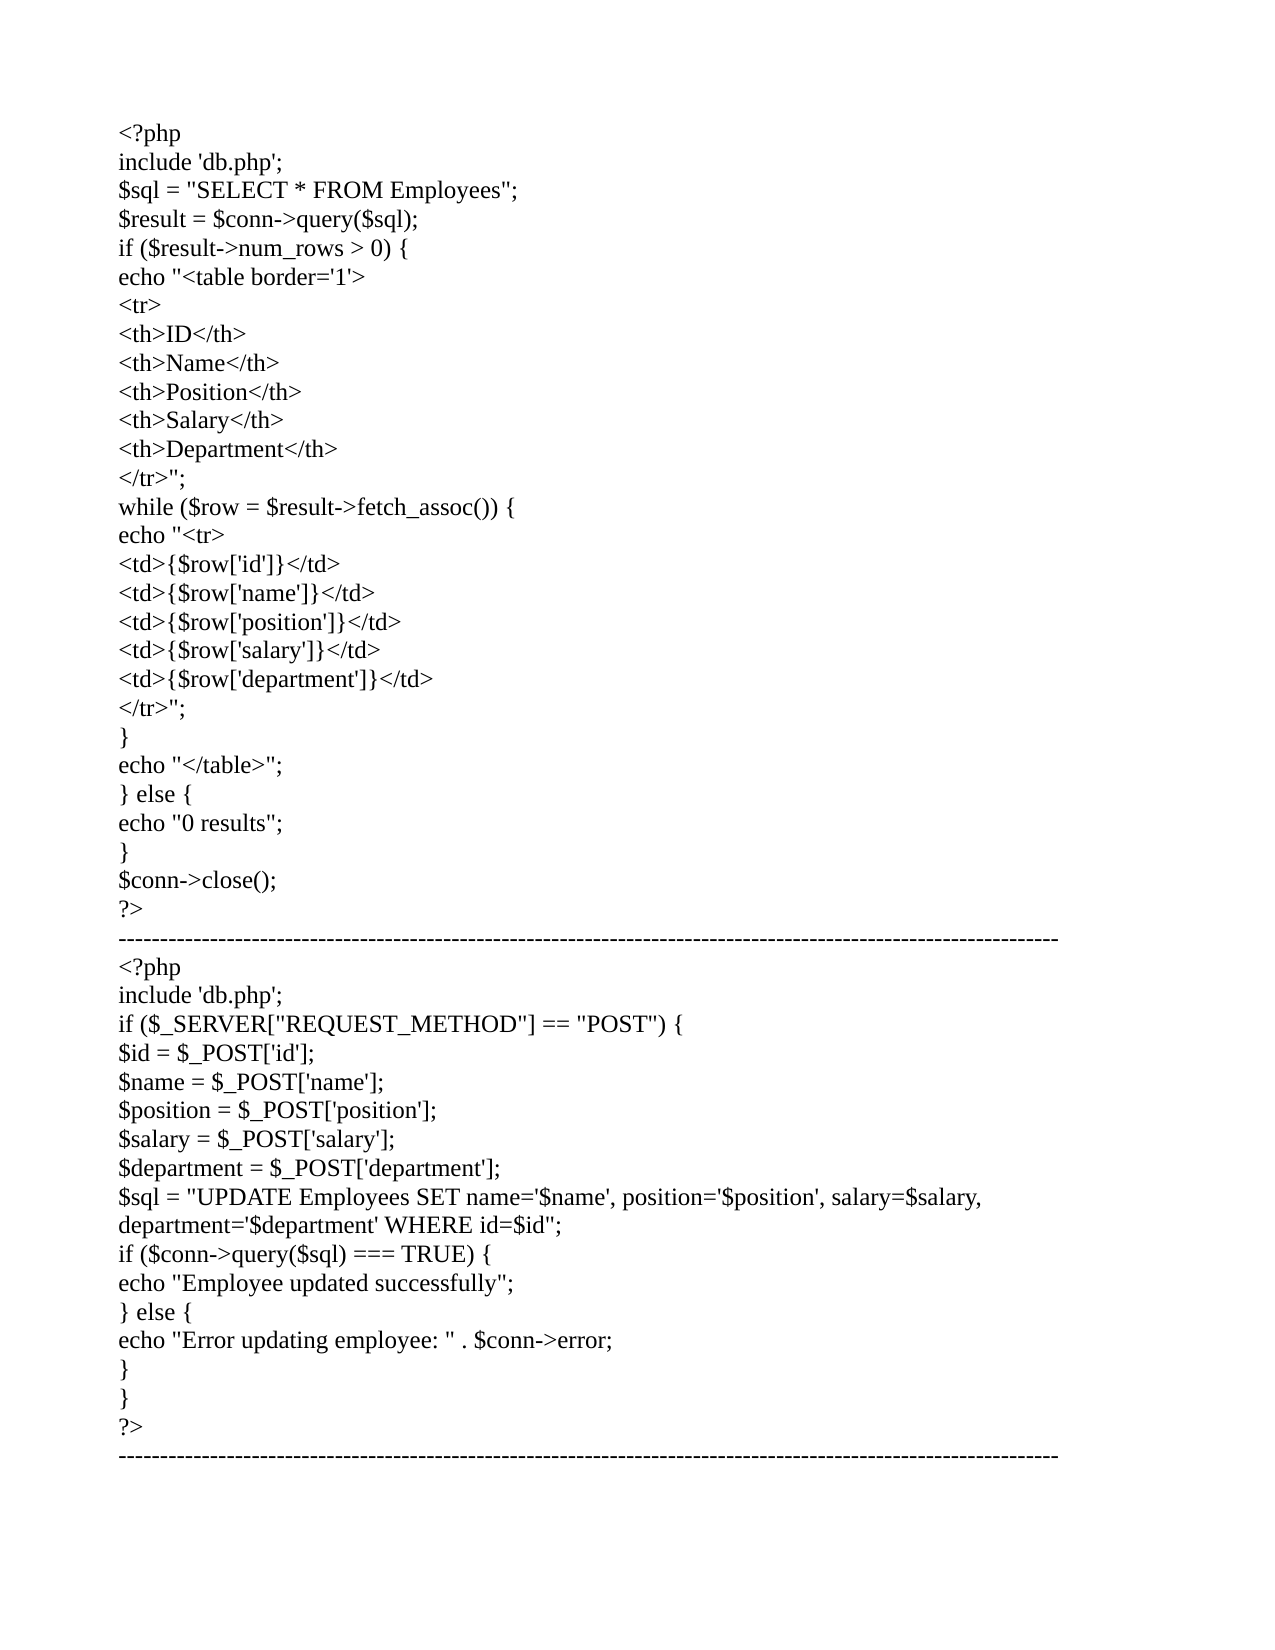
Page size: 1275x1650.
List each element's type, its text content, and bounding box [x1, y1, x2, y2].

text <th>Department</th> [118, 434, 1157, 463]
text } [118, 1383, 1157, 1412]
text <th>ID</th> [118, 319, 1157, 348]
text } else { [118, 1297, 1157, 1326]
text if ($result->num_rows > 0) { [118, 233, 1157, 262]
text include 'db.php'; [118, 981, 1157, 1009]
text $salary = $_POST['salary']; [118, 1124, 1157, 1153]
text <td>{$row['id']}</td> [118, 549, 1157, 578]
text $name = $_POST['name']; [118, 1067, 1157, 1096]
text ?> [118, 1412, 1157, 1441]
text while ($row = $result->fetch_assoc()) { [118, 492, 1157, 521]
text echo "0 results"; [118, 808, 1157, 837]
text } else { [118, 779, 1157, 808]
text <td>{$row['salary']}</td> [118, 636, 1157, 664]
text if ($_SERVER["REQUEST_METHOD"] == "POST") { [118, 1009, 1157, 1038]
text <?php [118, 118, 1157, 147]
text echo "Error updating employee: " . $conn->error; [118, 1326, 1157, 1354]
text $sql = "SELECT * FROM Employees"; [118, 176, 1157, 204]
text } [118, 722, 1157, 751]
text } [118, 837, 1157, 866]
text <td>{$row['department']}</td> [118, 664, 1157, 693]
text echo "</table>"; [118, 751, 1157, 779]
text ----------------------------------------------------------------------------------------------------------------- [118, 923, 1157, 952]
text $department = $_POST['department']; [118, 1153, 1157, 1182]
text $conn->close(); [118, 866, 1157, 894]
text if ($conn->query($sql) === TRUE) { [118, 1239, 1157, 1268]
text </tr>"; [118, 693, 1157, 722]
text <?php [118, 952, 1157, 981]
text } [118, 1354, 1157, 1383]
text $id = $_POST['id']; [118, 1038, 1157, 1067]
text $result = $conn->query($sql); [118, 204, 1157, 233]
text <th>Position</th> [118, 377, 1157, 406]
text $position = $_POST['position']; [118, 1096, 1157, 1124]
text department='$department' WHERE id=$id"; [118, 1211, 1157, 1239]
text <th>Name</th> [118, 348, 1157, 377]
text $sql = "UPDATE Employees SET name='$name', position='$position', salary=$salary, [118, 1182, 1157, 1211]
text <td>{$row['position']}</td> [118, 607, 1157, 636]
text <td>{$row['name']}</td> [118, 578, 1157, 607]
text ?> [118, 894, 1157, 923]
text <th>Salary</th> [118, 406, 1157, 434]
text echo "<tr> [118, 521, 1157, 549]
text echo "<table border='1'> [118, 262, 1157, 291]
text ----------------------------------------------------------------------------------------------------------------- [118, 1441, 1157, 1469]
text <tr> [118, 291, 1157, 319]
text include 'db.php'; [118, 147, 1157, 176]
text </tr>"; [118, 463, 1157, 492]
text echo "Employee updated successfully"; [118, 1268, 1157, 1297]
